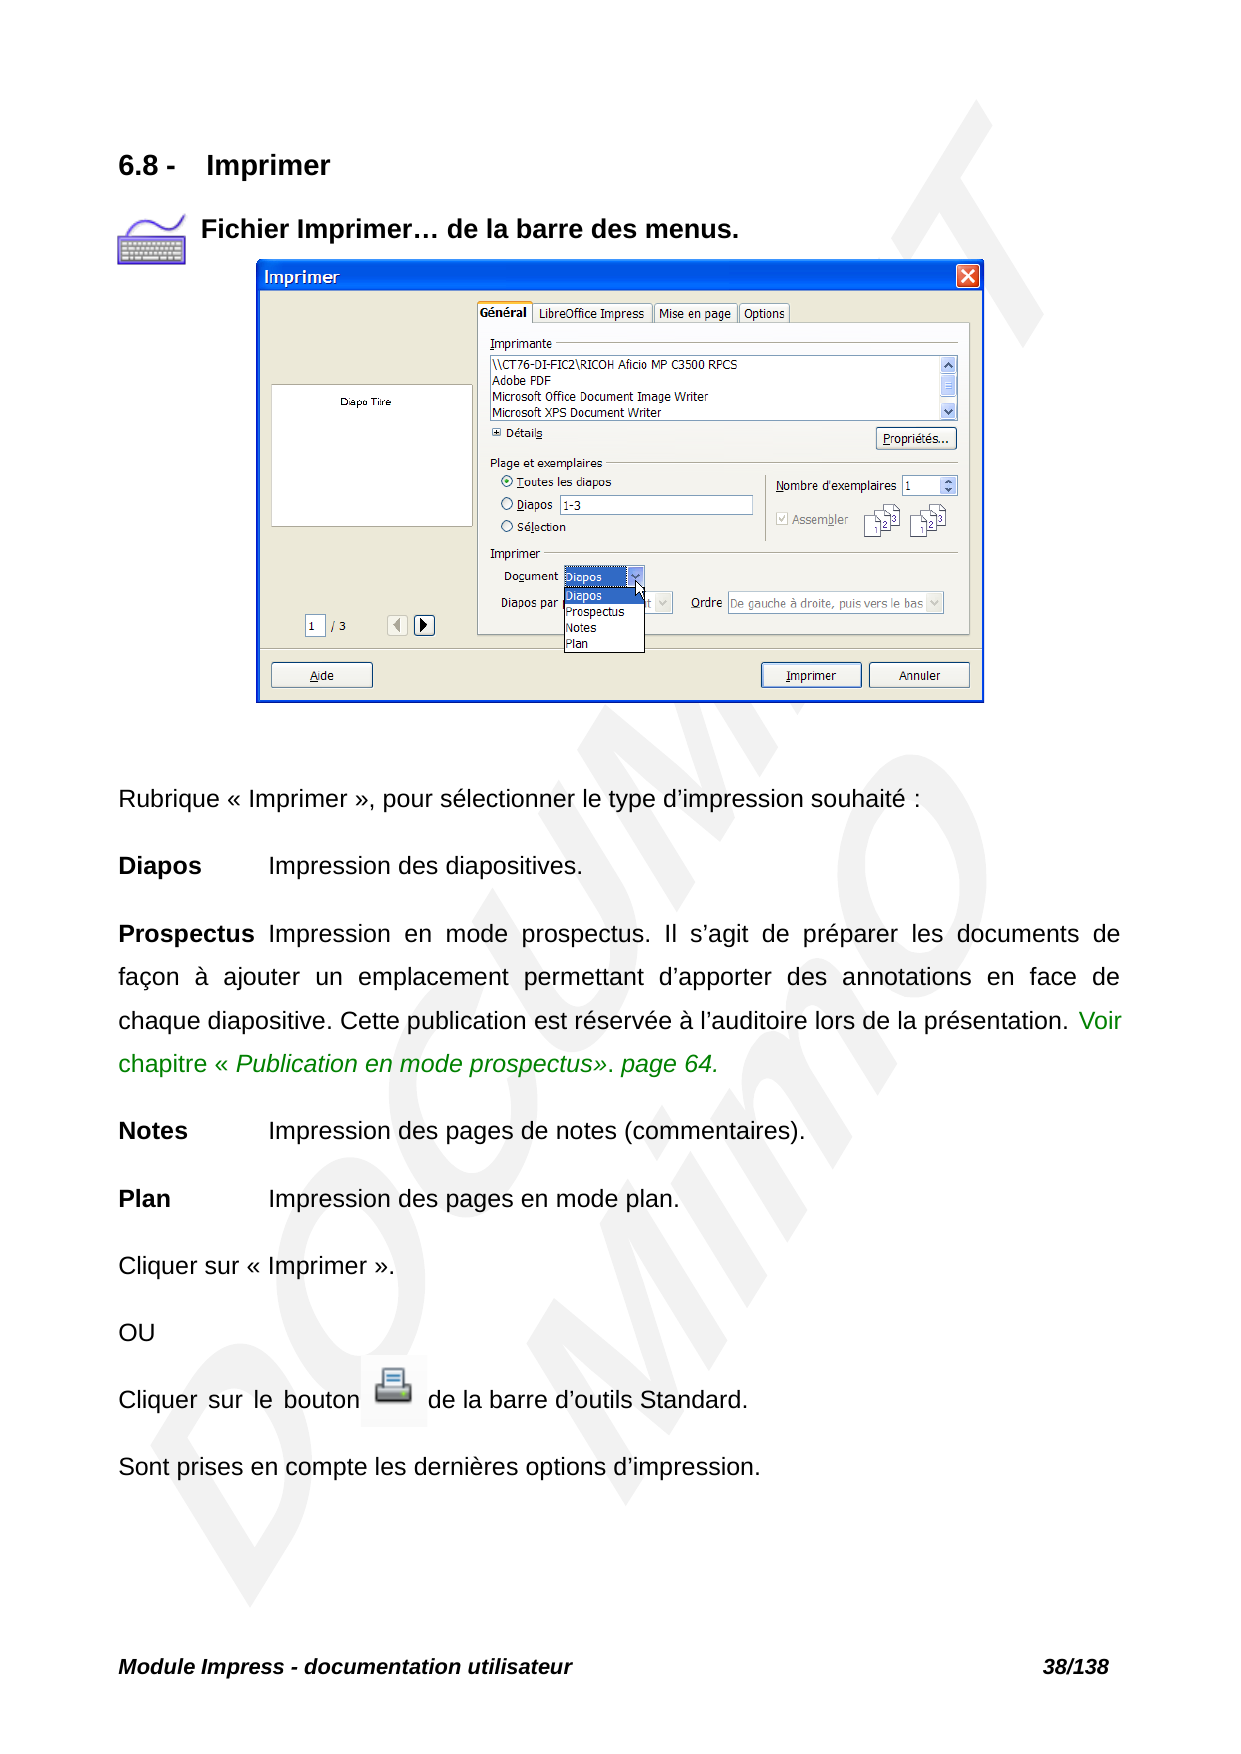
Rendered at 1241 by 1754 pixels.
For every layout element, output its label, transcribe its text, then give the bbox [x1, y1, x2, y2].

text Fichier Imprimer… de la barre des menus. [189, 213, 1122, 244]
picture [113, 203, 189, 279]
subtitle Imprimer [118, 147, 1122, 181]
text Prospectus Impression en mode prospectus. Il s’agit de préparer les documents de façon à ajouter un emplacement permettant d’apporter des annotations en face de chaque diapositive. Cette publication est réservée à l’auditoire lors de la présentation. Voir chapitre « Publication en mode prospectus». page 63. [118, 918, 1122, 1078]
text Cliquer sur « Imprimer ». [118, 1251, 1122, 1280]
text Notes Impression des pages de notes (commentaires). [118, 1116, 1122, 1145]
text Sont prises en compte les dernières options d’impression. [118, 1452, 1122, 1481]
text Diapos Impression des diapositives. [118, 851, 1122, 880]
text OU [118, 1318, 1122, 1347]
text de la barre d’outils Standard. [428, 1385, 1122, 1414]
text Plan Impression des pages en mode plan. [118, 1183, 1122, 1212]
picture [256, 259, 985, 703]
picture [360, 1355, 428, 1427]
text Rubrique « Imprimer », pour sélectionner le type d’impression souhaité : [118, 784, 1122, 813]
text Cliquer sur le bouton [118, 1385, 360, 1414]
